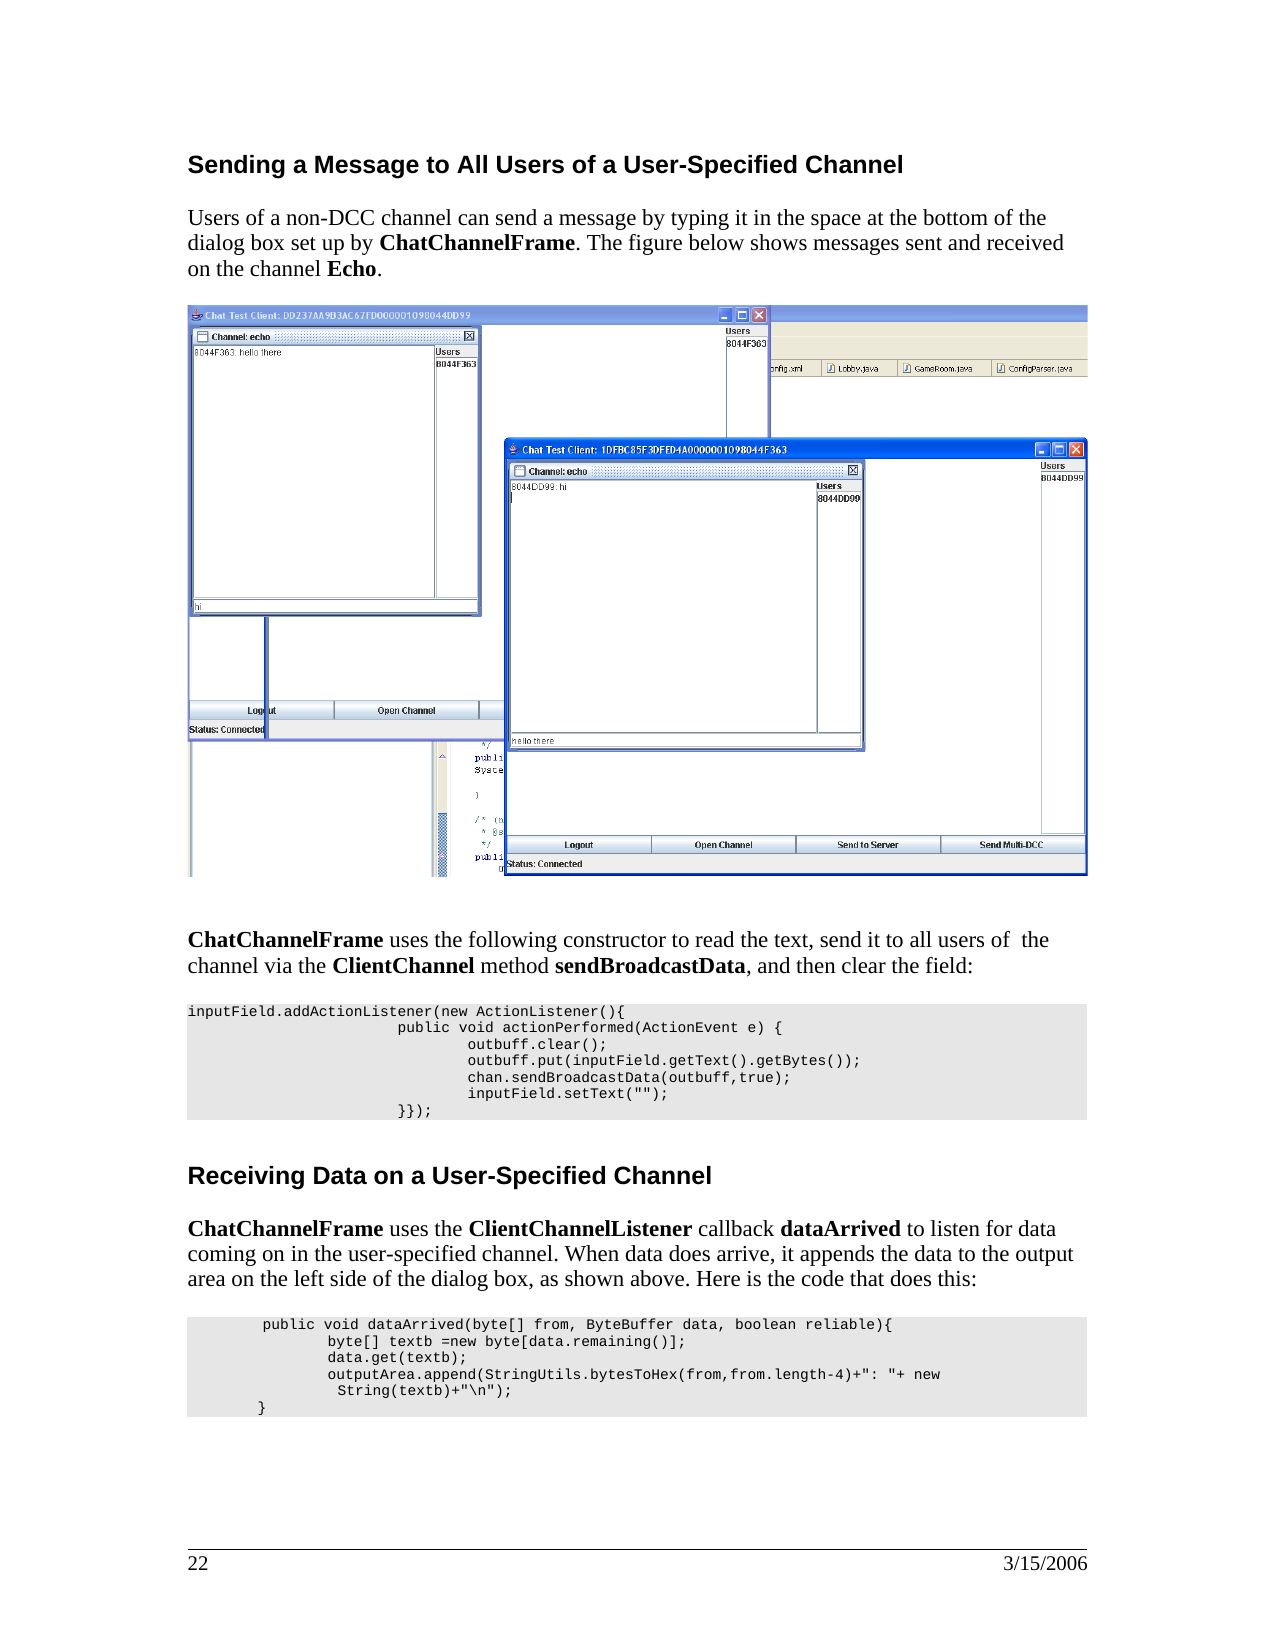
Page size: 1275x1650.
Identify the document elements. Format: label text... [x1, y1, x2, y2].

text data.get(textb); [187, 1351, 1087, 1367]
text outbuff.clear(); [187, 1037, 1087, 1053]
text }}); [187, 1103, 1087, 1120]
text ChatChannelFrame uses the ClientChannelListener callback dataArrived to listen for data coming on in the user-specified channel. When data does arrive, it appends the data to the output area on the left side of the dialog box, as shown above. Here is the code that does this: [187, 1216, 1087, 1292]
text ChatChannelFrame uses the following constructor to read the text, send it to all users of the channel via the ClientChannel method sendBroadcastData, and then clear the field: [187, 927, 1087, 978]
text chan.sendBroadcastData(outbuff,true); [187, 1070, 1087, 1087]
text outputArea.append(StringUtils.bytesToHex(from,from.length-4)+": "+ new String(textb)+"\n"); [187, 1367, 1087, 1400]
subtitle Sending a Message to All Users of a User-Specified Channel [187, 150, 1087, 179]
text } [187, 1400, 1087, 1417]
text inputField.addActionListener(new ActionListener(){ [187, 1004, 1087, 1020]
text public void actionPerformed(ActionEvent e) { [187, 1020, 1087, 1037]
text outbuff.put(inputField.getText().getBytes()); [187, 1053, 1087, 1070]
text inputField.setText(""); [187, 1087, 1087, 1103]
picture [187, 305, 1088, 877]
text byte[] textb =new byte[data.remaining()]; [187, 1334, 1087, 1351]
subtitle Receiving Data on a User-Specified Channel [187, 1161, 1087, 1191]
text public void dataArrived(byte[] from, ByteBuffer data, boolean reliable){ [187, 1317, 1087, 1334]
text Users of a non-DCC channel can send a message by typing it in the space at the bottom of the dialog box set up by ChatChannelFrame. The figure below shows messages sent and received on the channel Echo. [187, 205, 1087, 281]
